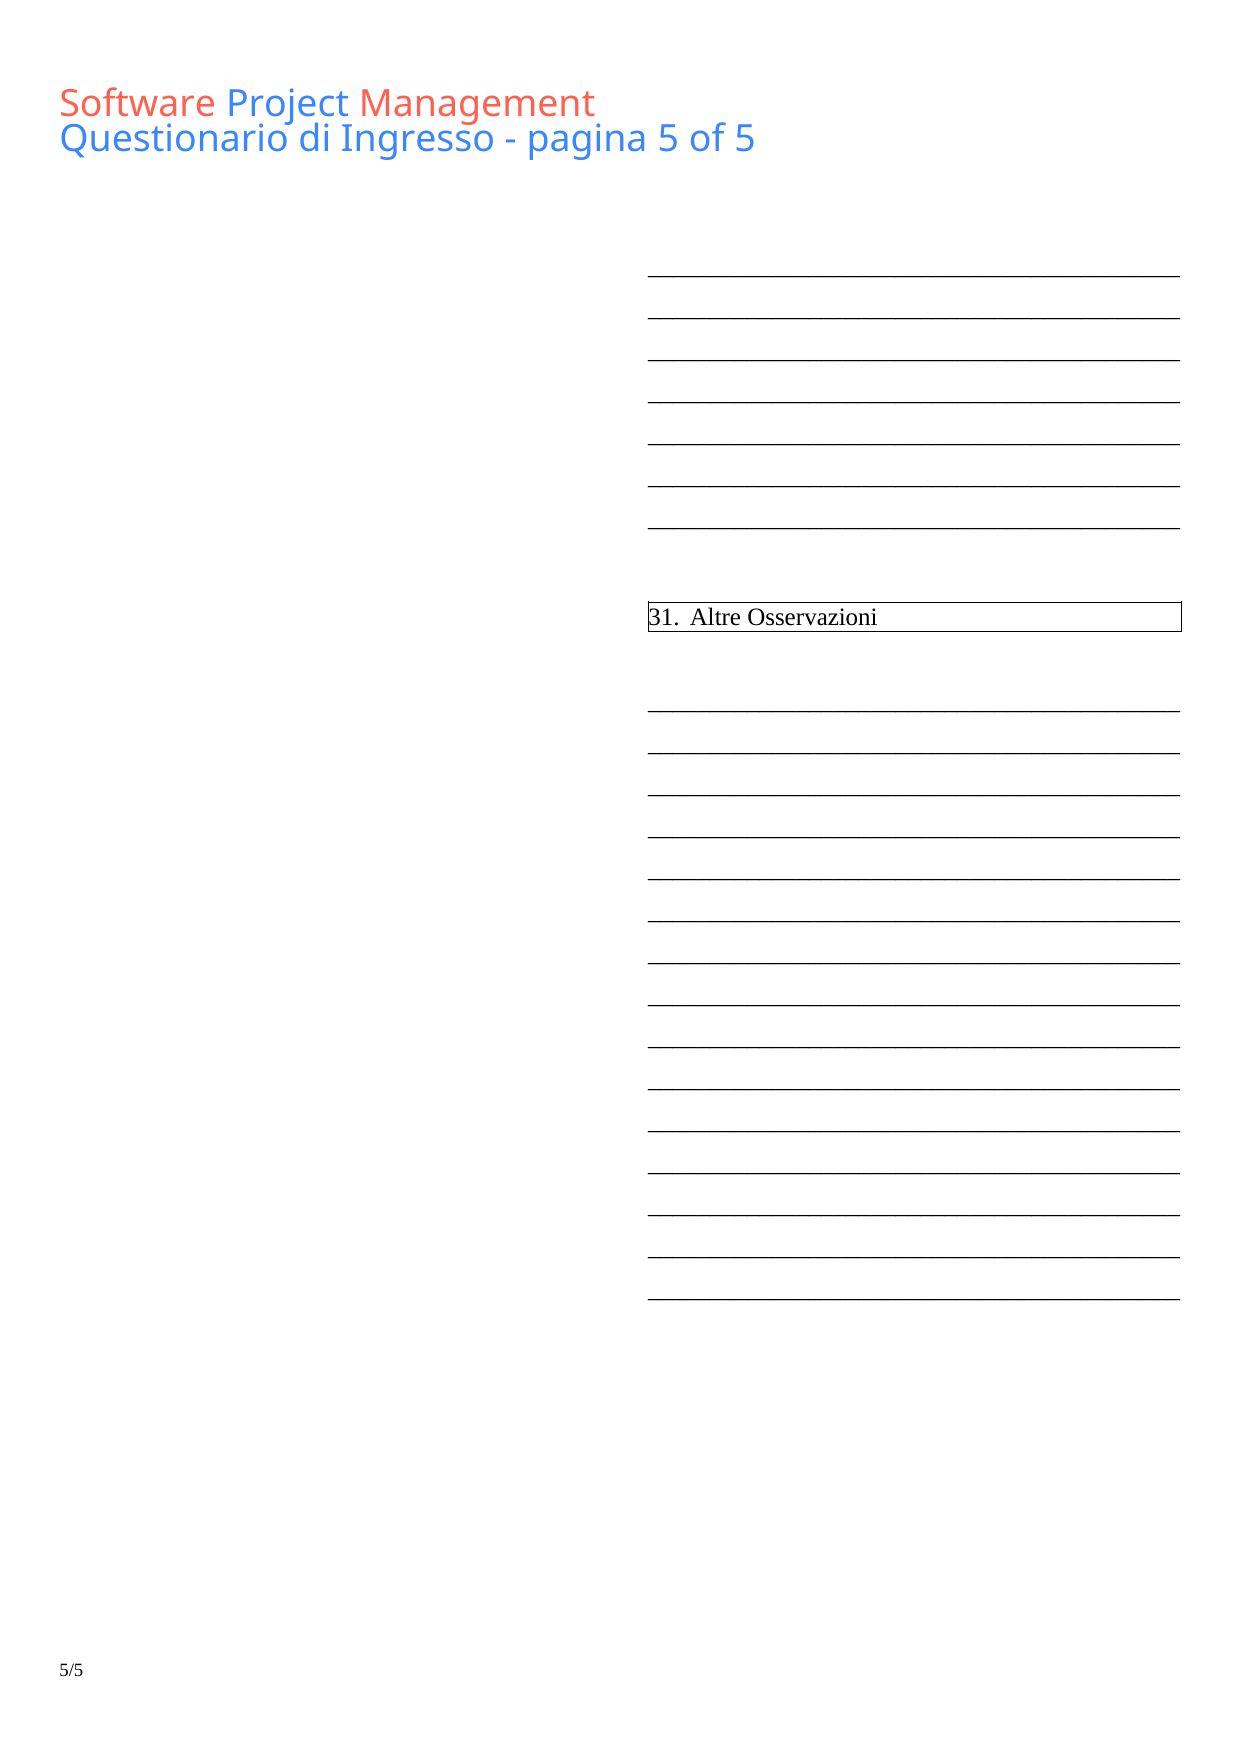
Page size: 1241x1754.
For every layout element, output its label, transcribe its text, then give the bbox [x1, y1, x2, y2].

list Altre Osservazioni [649, 603, 1181, 631]
